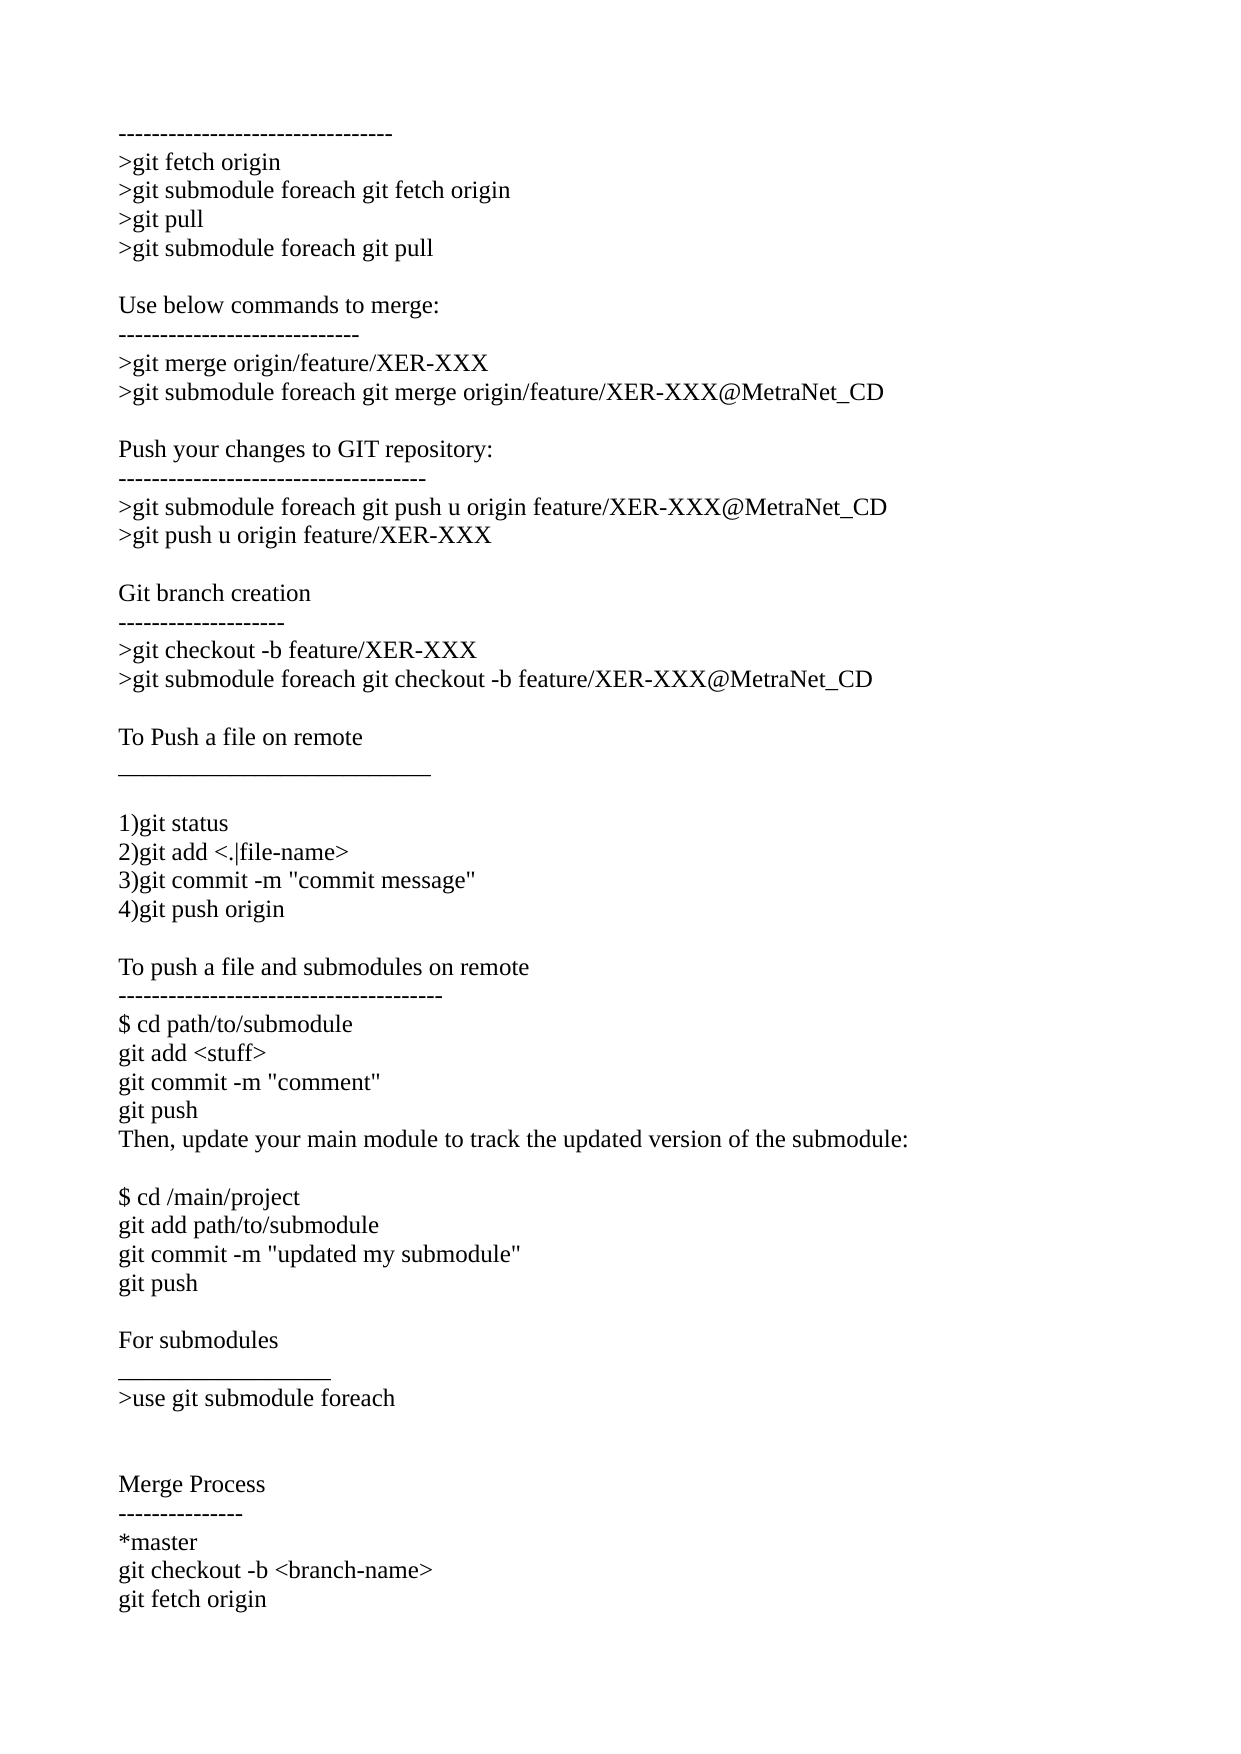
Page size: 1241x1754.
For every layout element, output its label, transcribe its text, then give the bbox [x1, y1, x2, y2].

text git commit -m "updated my submodule" [118, 1239, 1122, 1268]
text >use git submodule foreach [118, 1383, 1122, 1412]
text ------------------------------------- [118, 463, 1122, 492]
text >git push u origin feature/XER-XXX [118, 521, 1122, 549]
text --------------- [118, 1498, 1122, 1527]
text 3)git commit -m "commit message" [118, 866, 1122, 894]
text git commit -m "comment" [118, 1067, 1122, 1096]
text >git submodule foreach git push u origin feature/XER-XXX@MetraNet_CD [118, 492, 1122, 521]
text --------------------------------------- [118, 981, 1122, 1009]
text git add <stuff> [118, 1038, 1122, 1067]
text Use below commands to merge: [118, 291, 1122, 319]
text >git fetch origin [118, 147, 1122, 176]
text $ cd /main/project [118, 1182, 1122, 1211]
text 1)git status [118, 808, 1122, 837]
text *master [118, 1527, 1122, 1556]
text >git submodule foreach git checkout -b feature/XER-XXX@MetraNet_CD [118, 664, 1122, 693]
text git push [118, 1096, 1122, 1124]
text git fetch origin [118, 1584, 1122, 1613]
text _________________ [118, 1354, 1122, 1383]
text _________________________ [118, 751, 1122, 779]
text -------------------- [118, 607, 1122, 636]
text git checkout -b <branch-name> [118, 1556, 1122, 1584]
text To push a file and submodules on remote [118, 952, 1122, 981]
text git add path/to/submodule [118, 1211, 1122, 1239]
text Merge Process [118, 1469, 1122, 1498]
text For submodules [118, 1326, 1122, 1354]
text 4)git push origin [118, 894, 1122, 923]
text >git pull [118, 204, 1122, 233]
text >git submodule foreach git merge origin/feature/XER-XXX@MetraNet_CD [118, 377, 1122, 406]
text --------------------------------- [118, 118, 1122, 147]
text To Push a file on remote [118, 722, 1122, 751]
text ----------------------------- [118, 319, 1122, 348]
text $ cd path/to/submodule [118, 1009, 1122, 1038]
text >git checkout -b feature/XER-XXX [118, 636, 1122, 664]
text >git submodule foreach git fetch origin [118, 176, 1122, 204]
text git push [118, 1268, 1122, 1297]
text Then, update your main module to track the updated version of the submodule: [118, 1124, 1122, 1153]
text >git merge origin/feature/XER-XXX [118, 348, 1122, 377]
text >git submodule foreach git pull [118, 233, 1122, 262]
text Push your changes to GIT repository: [118, 434, 1122, 463]
text Git branch creation [118, 578, 1122, 607]
text 2)git add <.|file-name> [118, 837, 1122, 866]
